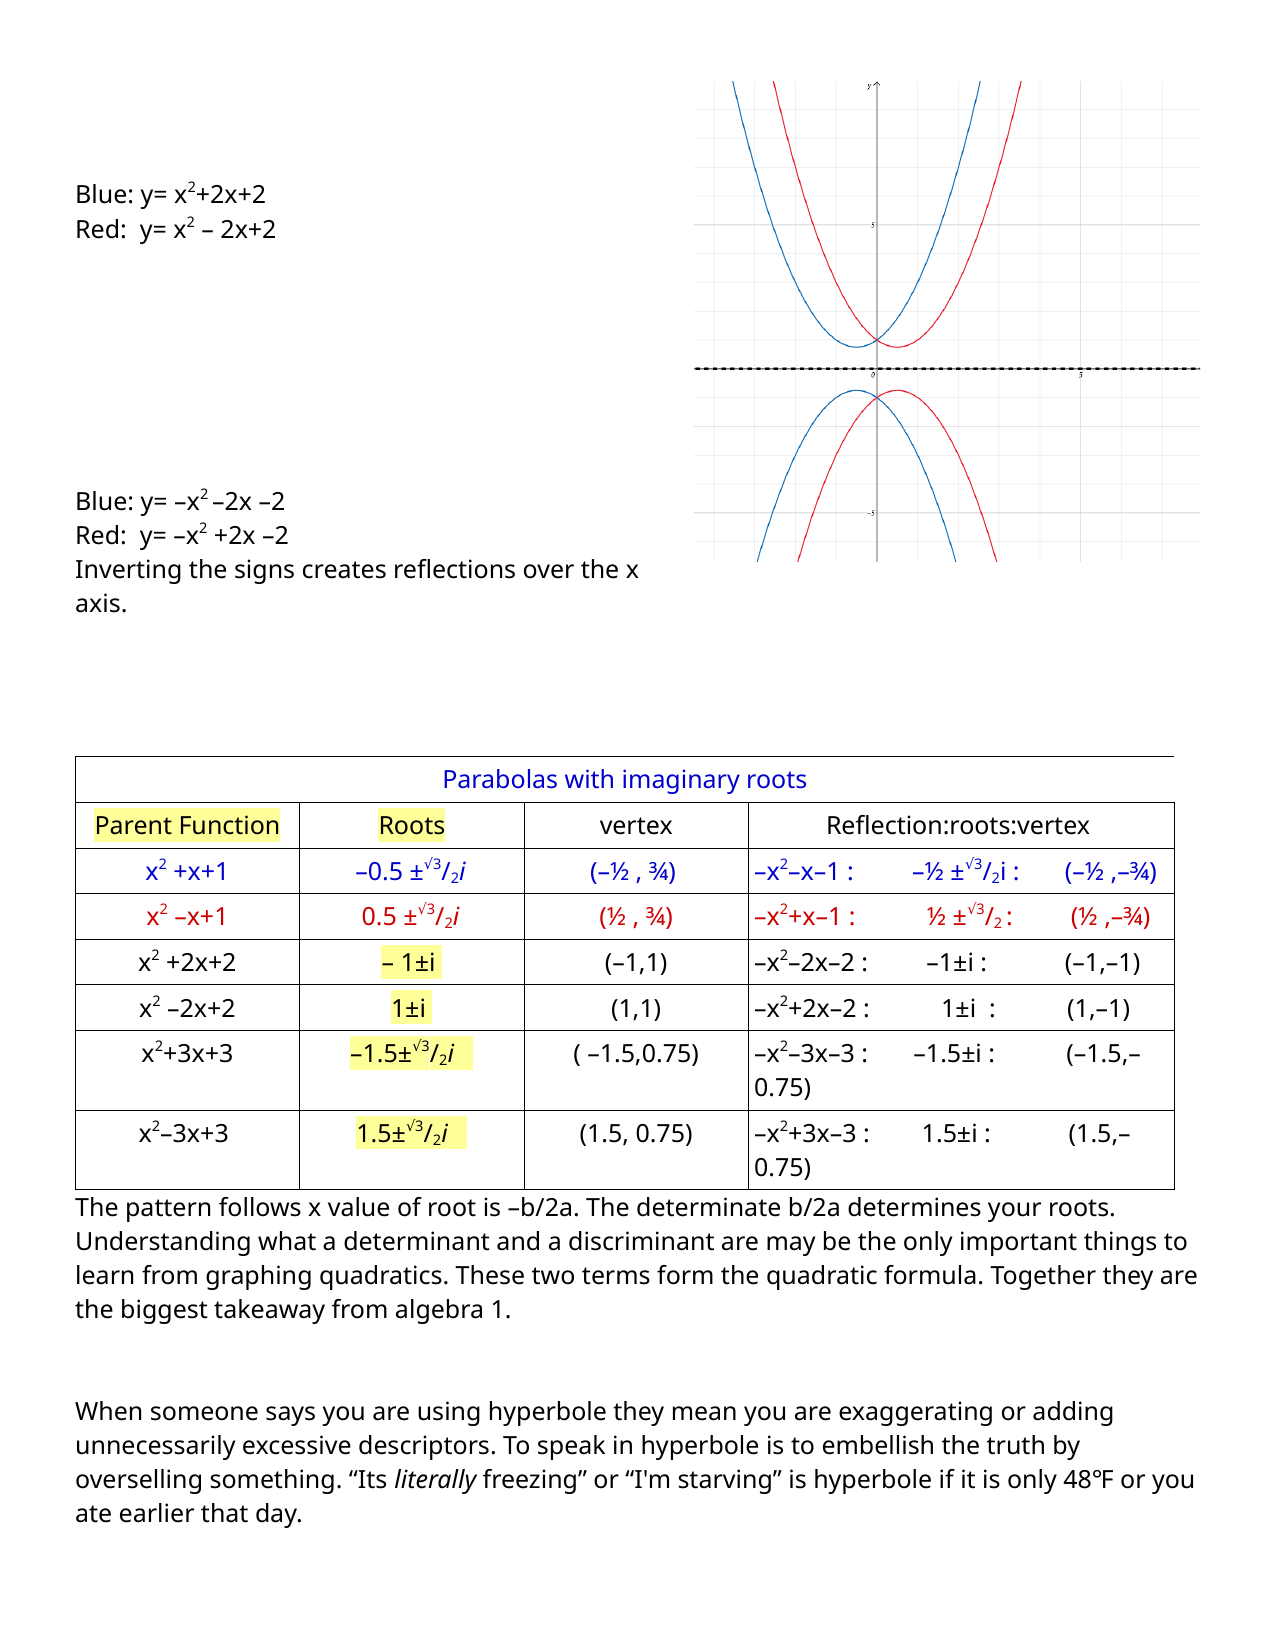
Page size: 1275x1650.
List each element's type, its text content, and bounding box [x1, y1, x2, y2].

table_cell –0.5 ±√3/2i [300, 849, 524, 893]
table_cell – 1±i [300, 940, 524, 984]
table_cell (1.5, 0.75) [525, 1111, 748, 1189]
text Blue: y= –x2 –2x –2 [75, 484, 693, 518]
text The pattern follows x value of root is –b/2a. The determinate b/2a determines your roots. Understanding what a determinant and a discriminant are may be the only important things to learn from graphing quadratics. These two terms form the quadratic formula. Together they are the biggest takeaway from algebra 1. [75, 1189, 1200, 1326]
text Red: y= x2 – 2x+2 [75, 211, 693, 245]
table_cell –x2+x–1 : ½ ±√3/2 : (½ ,–¾) [749, 894, 1174, 939]
table_cell –x2–x–1 : –½ ±√3/2i : (–½ ,–¾) [749, 849, 1174, 893]
table_cell –x2–3x–3 : –1.5±i : (–1.5,–0.75) [749, 1031, 1174, 1110]
table_cell x2 –2x+2 [76, 985, 299, 1030]
table_cell –x2+3x–3 : 1.5±i : (1.5,–0.75) [749, 1111, 1174, 1189]
table_cell x2–3x+3 [76, 1111, 299, 1189]
table_cell 1±i [300, 985, 524, 1030]
text When someone says you are using hyperbole they mean you are exaggerating or adding unnecessarily excessive descriptors. To speak in hyperbole is to embellish the truth by overselling something. “Its literally freezing” or “I'm starving” is hyperbole if it is only 48℉ or you ate earlier that day. [75, 1394, 1200, 1530]
table_cell 1.5±√3/2i [300, 1111, 524, 1189]
table_header Parabolas with imaginary roots [76, 757, 1174, 802]
table_cell (–½ , ¾) [525, 849, 748, 893]
table_cell Parent Function [76, 803, 299, 847]
table_cell 0.5 ±√3/2i [300, 894, 524, 939]
table_cell x2 +2x+2 [76, 940, 299, 984]
table_cell vertex [525, 803, 748, 847]
table_cell (½ , ¾) [525, 894, 748, 939]
table_cell Reflection:roots:vertex [749, 803, 1174, 847]
table_cell x2 +x+1 [76, 849, 299, 893]
text Inverting the signs creates reflections over the x axis. [75, 552, 1200, 620]
text Blue: y= x2+2x+2 [75, 177, 693, 211]
table_cell Roots [300, 803, 524, 847]
text Red: y= –x2 +2x –2 [75, 518, 693, 552]
table_cell (–1,1) [525, 940, 748, 984]
table_cell (1,1) [525, 985, 748, 1030]
table_cell –1.5±√3/2i [300, 1031, 524, 1110]
table_cell –x2–2x–2 : –1±i : (–1,–1) [749, 940, 1174, 984]
table_cell ( –1.5,0.75) [525, 1031, 748, 1110]
table_cell x2 –x+1 [76, 894, 299, 939]
table_cell x2+3x+3 [76, 1031, 299, 1110]
table_cell –x2+2x–2 : 1±i : (1,–1) [749, 985, 1174, 1030]
